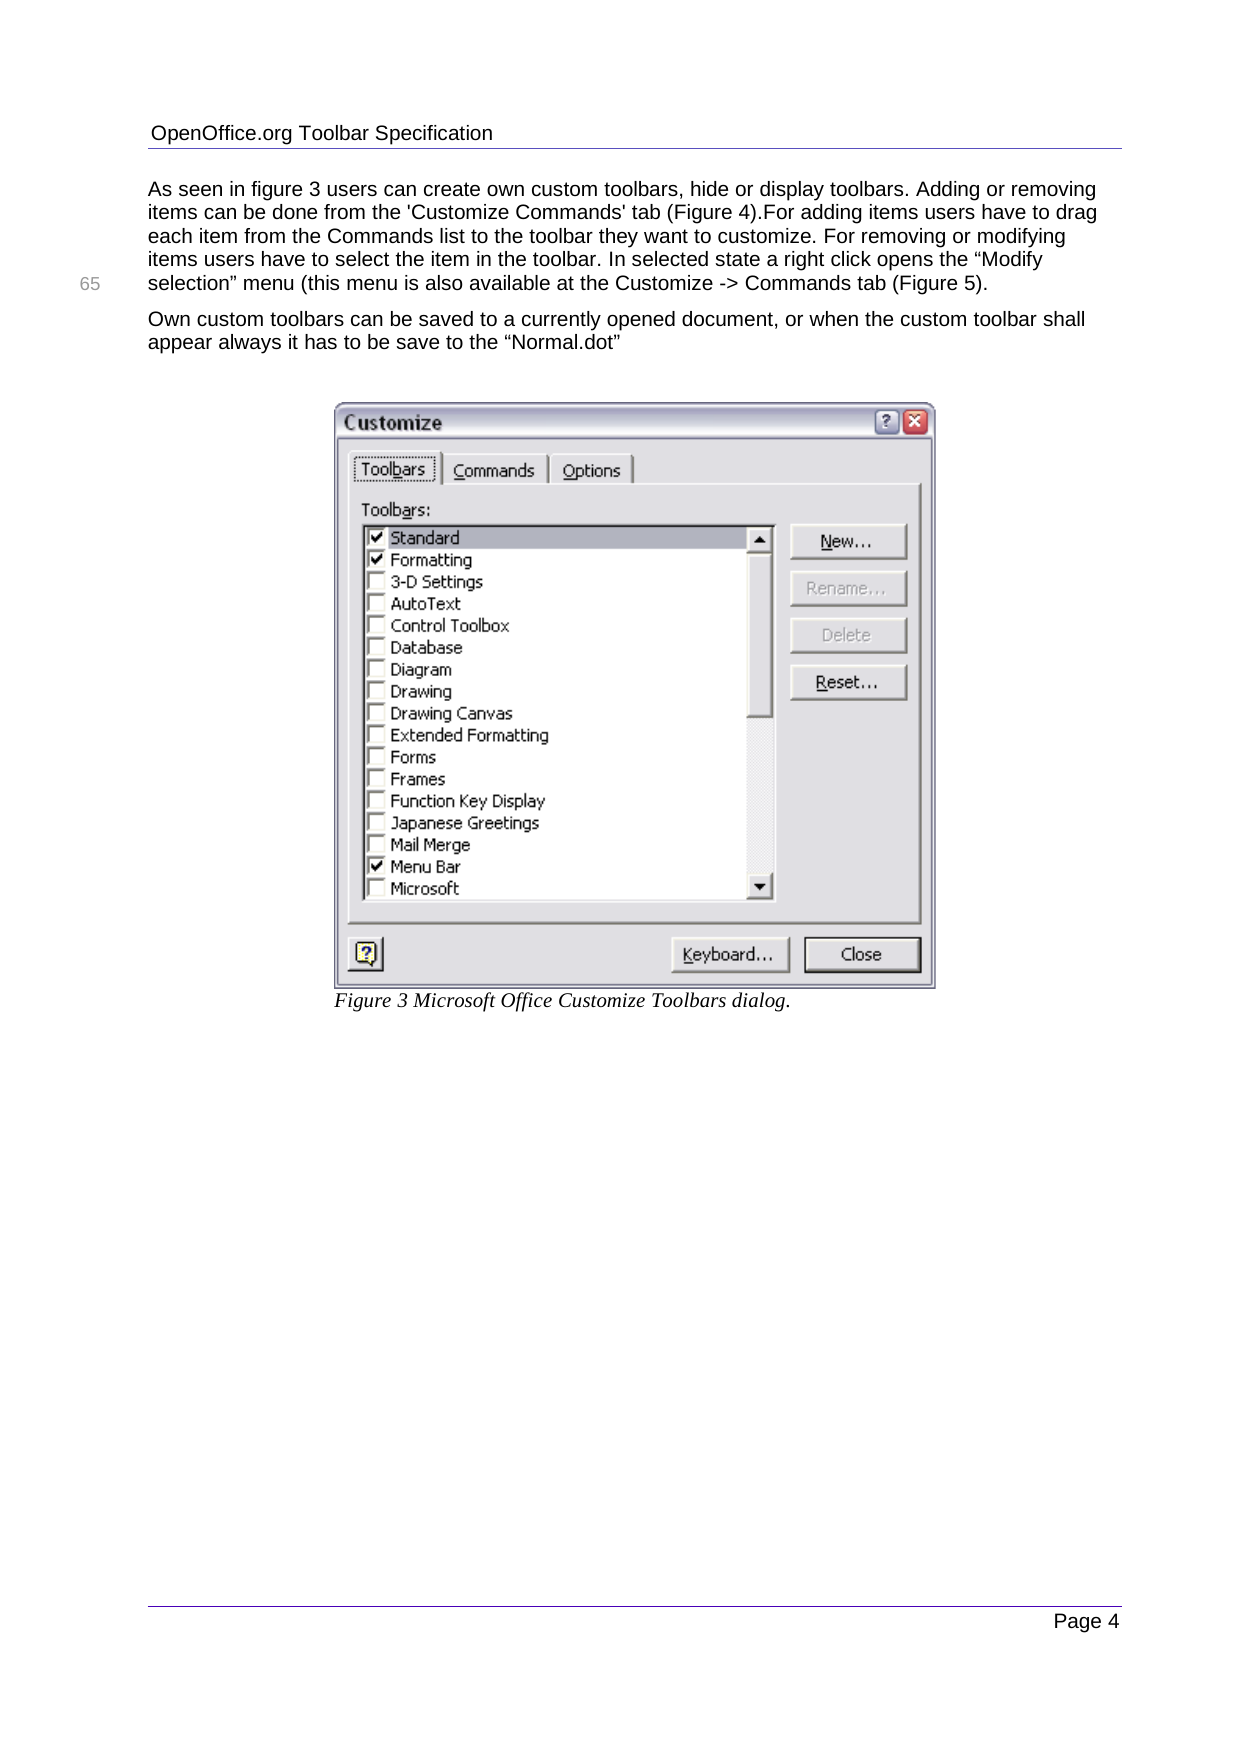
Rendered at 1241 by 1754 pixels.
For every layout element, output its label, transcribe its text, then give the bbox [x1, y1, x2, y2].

text As seen in figure 3 users can create own custom toolbars, hide or display toolbars. Adding or removing items can be done from the 'Customize Commands' tab (Figure 4).For adding items users have to drag each item from the Commands list to the toolbar they want to customize. For removing or modifying items users have to select the item in the toolbar. In selected state a right click opens the “Modify selection” menu (this menu is also available at the Customize -> Commands tab (Figure 5). [148, 177, 1122, 295]
text Own custom toolbars can be saved to a currently opened document, or when the custom toolbar shall appear always it has to be save to the “Normal.dot” [148, 307, 1122, 354]
picture [334, 402, 936, 989]
text Figure 3 Microsoft Office Customize Toolbars dialog. [334, 989, 936, 1012]
